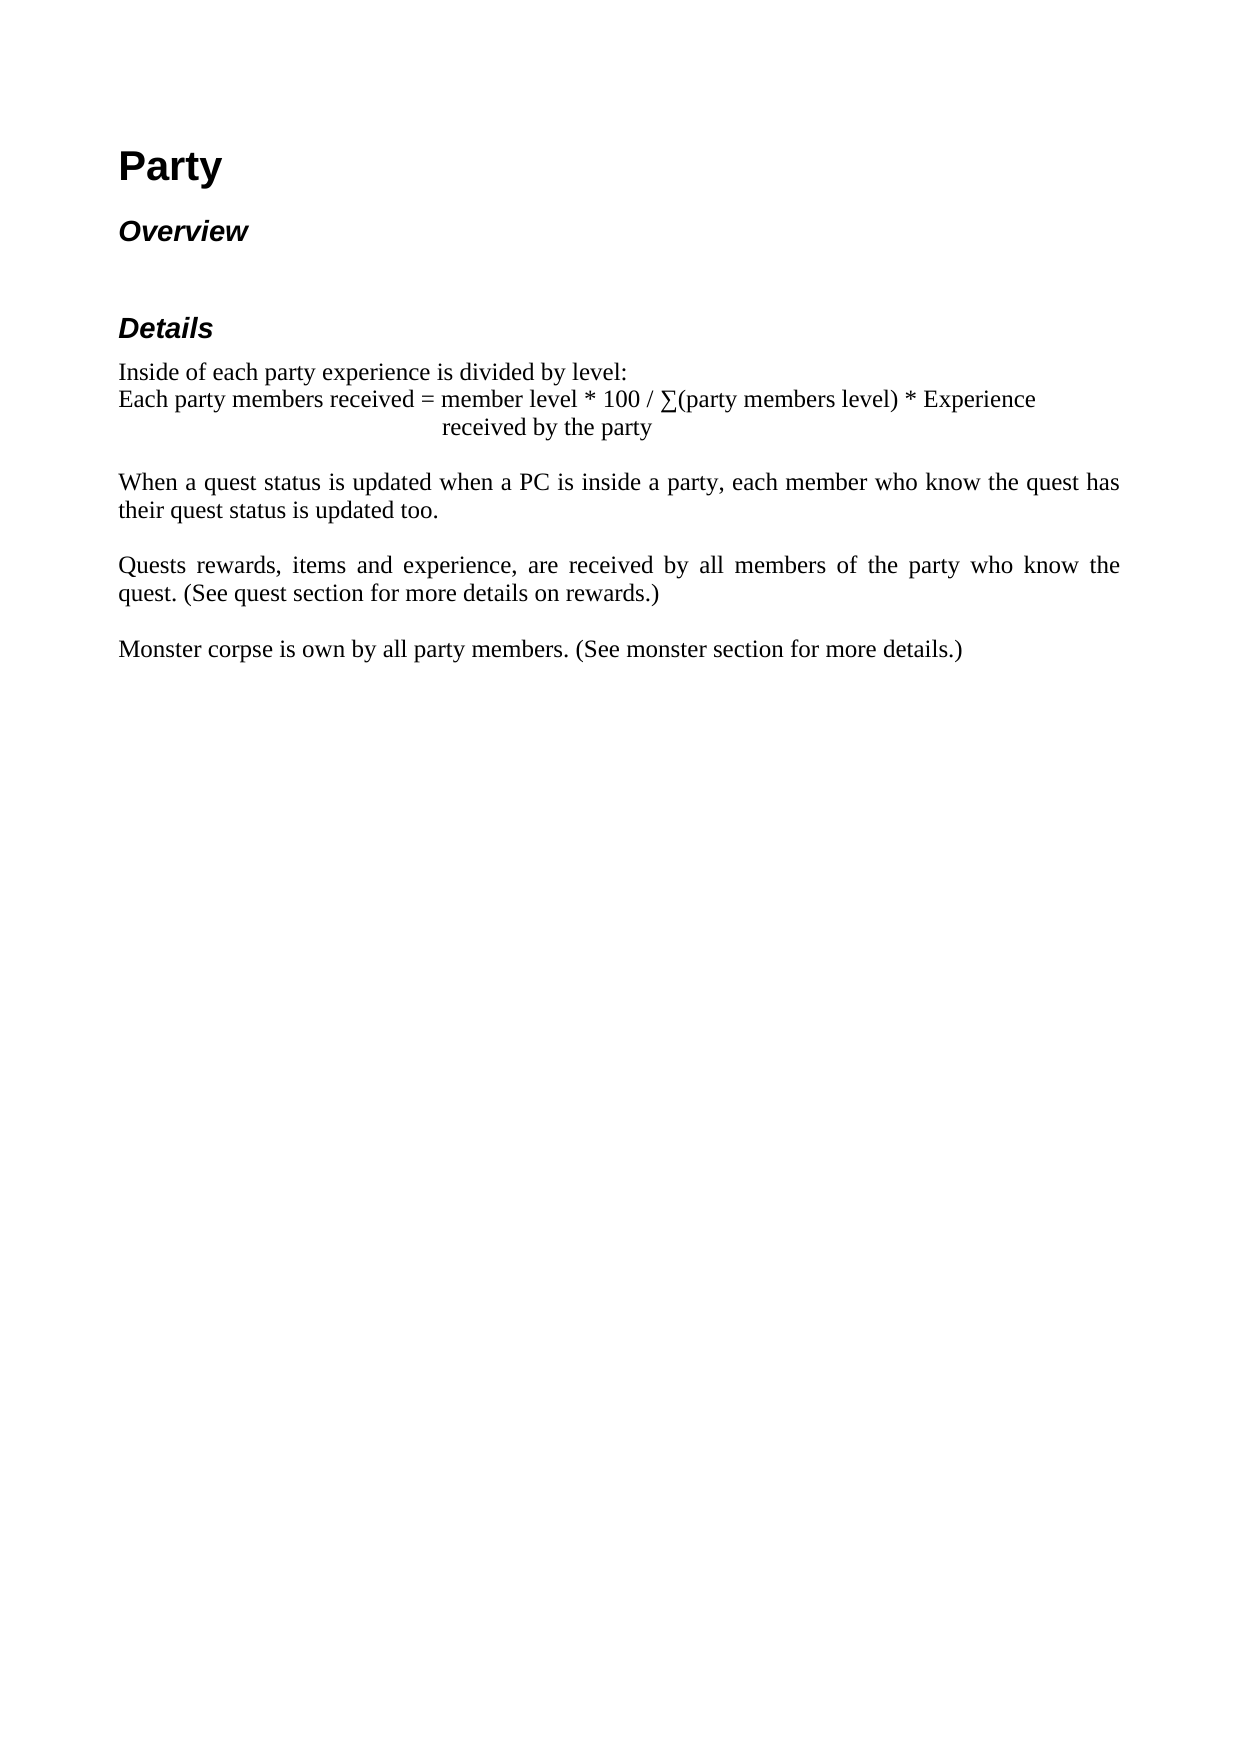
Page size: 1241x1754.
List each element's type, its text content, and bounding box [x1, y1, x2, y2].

text Inside of each party experience is divided by level: [118, 358, 1122, 385]
text Quests rewards, items and experience, are received by all members of the party who know the quest. (See quest section for more details on rewards.) [118, 552, 1122, 607]
subtitle Overview [118, 215, 1122, 247]
subtitle Party [118, 143, 1122, 190]
subtitle Details [118, 312, 1122, 345]
text Monster corpse is own by all party members. (See monster section for more details.) [118, 635, 1122, 662]
text When a quest status is updated when a PC is inside a party, each member who know the quest has their quest status is updated too. [118, 468, 1122, 524]
text Each party members received = member level * 100 / ∑(party members level) * Experience received by the party [118, 385, 1122, 441]
